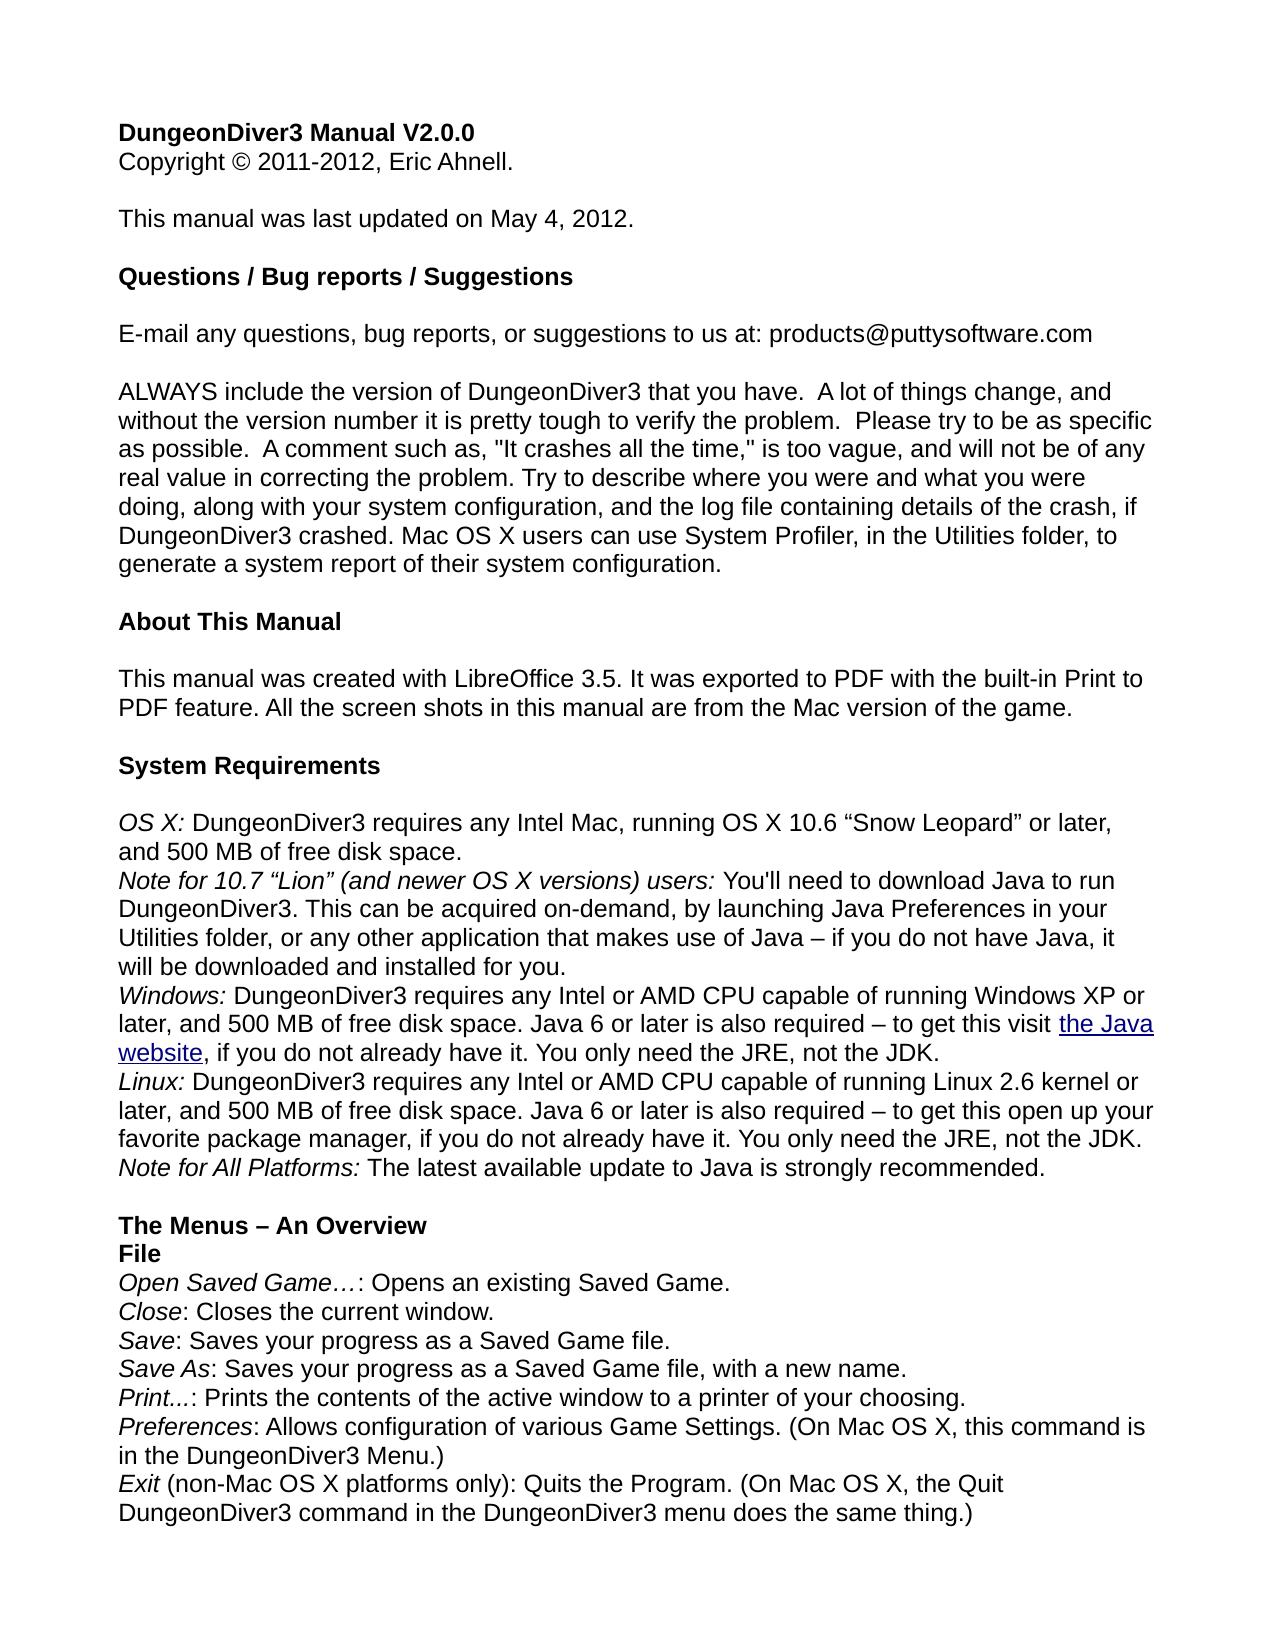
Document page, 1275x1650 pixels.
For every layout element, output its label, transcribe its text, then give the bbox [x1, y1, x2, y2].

text The Menus – An Overview [118, 1211, 1157, 1239]
text Open Saved Game…: Opens an existing Saved Game. [118, 1268, 1157, 1297]
text Save As: Saves your progress as a Saved Game file, with a new name. [118, 1354, 1157, 1383]
text This manual was last updated on May 4, 2012. [118, 204, 1157, 233]
text OS X: DungeonDiver3 requires any Intel Mac, running OS X 10.6 “Snow Leopard” or later, and 500 MB of free disk space. [118, 808, 1157, 866]
text About This Manual [118, 607, 1157, 636]
text Close: Closes the current window. [118, 1297, 1157, 1326]
text ALWAYS include the version of DungeonDiver3 that you have. A lot of things change, and without the version number it is pretty tough to verify the problem. Please try to be as specific as possible. A comment such as, "It crashes all the time," is too vague, and will not be of any real value in correcting the problem. Try to describe where you were and what you were doing, along with your system configuration, and the log file containing details of the crash, if DungeonDiver3 crashed. Mac OS X users can use System Profiler, in the Utilities folder, to generate a system report of their system configuration. [118, 377, 1157, 578]
text Exit (non-Mac OS X platforms only): Quits the Program. (On Mac OS X, the Quit DungeonDiver3 command in the DungeonDiver3 menu does the same thing.) [118, 1469, 1157, 1527]
text Note for All Platforms: The latest available update to Java is strongly recommended. [118, 1153, 1157, 1182]
text Copyright © 2011-2012, Eric Ahnell. [118, 147, 1157, 176]
text E-mail any questions, bug reports, or suggestions to us at: products@puttysoftware.com [118, 319, 1157, 348]
text DungeonDiver3 Manual V2.0.0 [118, 118, 1157, 147]
text System Requirements [118, 751, 1157, 779]
text Questions / Bug reports / Suggestions [118, 262, 1157, 291]
text Preferences: Allows configuration of various Game Settings. (On Mac OS X, this command is in the DungeonDiver3 Menu.) [118, 1412, 1157, 1469]
text Save: Saves your progress as a Saved Game file. [118, 1326, 1157, 1354]
text Linux: DungeonDiver3 requires any Intel or AMD CPU capable of running Linux 2.6 kernel or later, and 500 MB of free disk space. Java 6 or later is also required – to get this open up your favorite package manager, if you do not already have it. You only need the JRE, not the JDK. [118, 1067, 1157, 1153]
text Windows: DungeonDiver3 requires any Intel or AMD CPU capable of running Windows XP or later, and 500 MB of free disk space. Java 6 or later is also required – to get this visit the Java website, if you do not already have it. You only need the JRE, not the JDK. [118, 981, 1157, 1067]
text This manual was created with LibreOffice 3.5. It was exported to PDF with the built-in Print to PDF feature. All the screen shots in this manual are from the Mac version of the game. [118, 664, 1157, 722]
text Print...: Prints the contents of the active window to a printer of your choosing. [118, 1383, 1157, 1412]
text Note for 10.7 “Lion” (and newer OS X versions) users: You'll need to download Java to run DungeonDiver3. This can be acquired on-demand, by launching Java Preferences in your Utilities folder, or any other application that makes use of Java – if you do not have Java, it will be downloaded and installed for you. [118, 866, 1157, 981]
text File [118, 1239, 1157, 1268]
